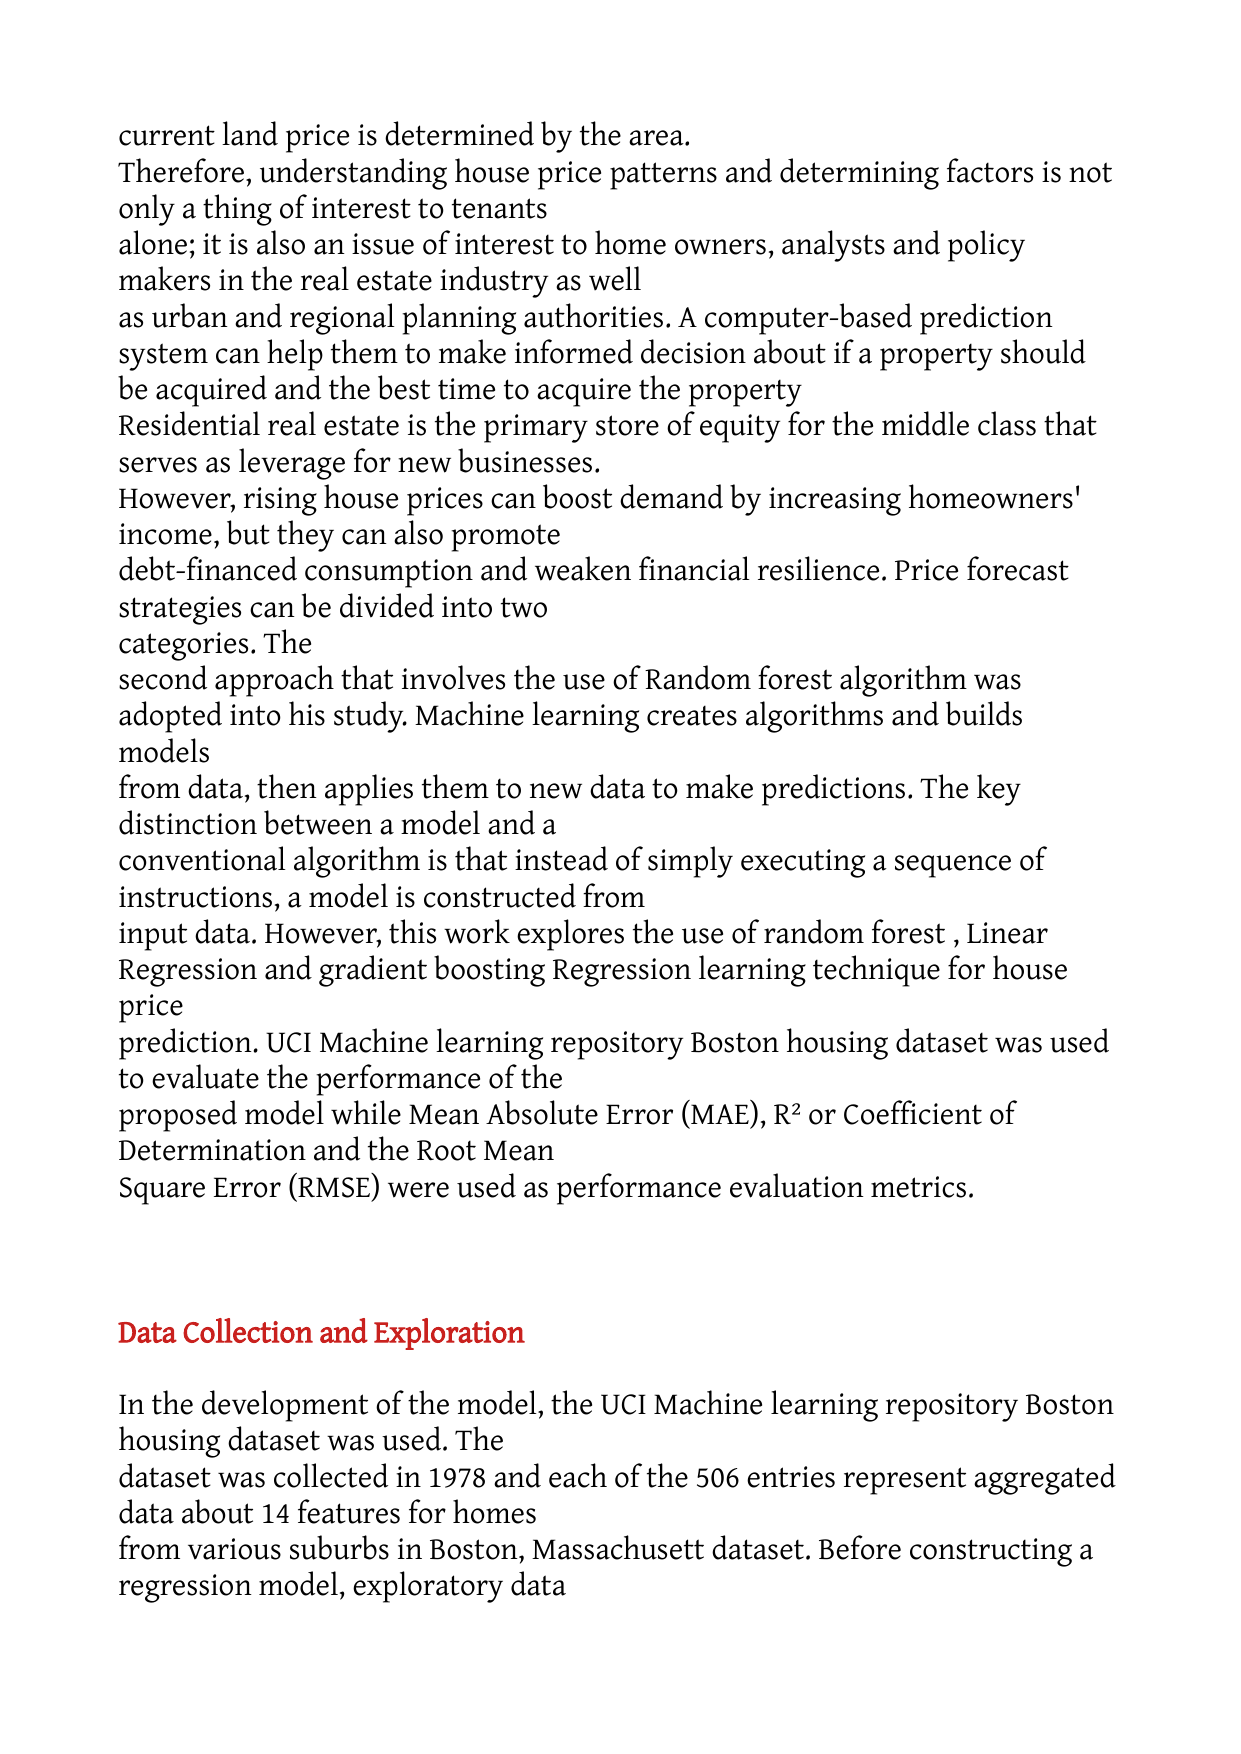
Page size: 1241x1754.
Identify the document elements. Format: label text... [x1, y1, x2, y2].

text However, rising house prices can boost demand by increasing homeowners' income, but they can also promote [118, 481, 1122, 553]
text as urban and regional planning authorities. A computer-based prediction system can help them to make informed decision about if a property should be acquired and the best time to acquire the property [118, 299, 1122, 408]
text In the development of the model, the UCI Machine learning repository Boston housing dataset was used. The [118, 1387, 1122, 1459]
text input data. However, this work explores the use of random forest , Linear Regression and gradient boosting Regression learning technique for house price [118, 916, 1122, 1024]
text from data, then applies them to new data to make predictions. The key distinction between a model and a [118, 771, 1122, 843]
text Residential real estate is the primary store of equity for the middle class that serves as leverage for new businesses. [118, 408, 1122, 481]
text Therefore, understanding house price patterns and determining factors is not only a thing of interest to tenants [118, 154, 1122, 227]
text Data Collection and Exploration [118, 1314, 1122, 1351]
text dataset was collected in 1978 and each of the 506 entries represent aggregated data about 14 features for homes [118, 1459, 1122, 1532]
text prediction. UCI Machine learning repository Boston housing dataset was used to evaluate the performance of the [118, 1024, 1122, 1097]
text debt-financed consumption and weaken financial resilience. Price forecast strategies can be divided into two [118, 553, 1122, 626]
text current land price is determined by the area. [118, 118, 1122, 154]
text alone; it is also an issue of interest to home owners, analysts and policy makers in the real estate industry as well [118, 227, 1122, 299]
text conventional algorithm is that instead of simply executing a sequence of instructions, a model is constructed from [118, 843, 1122, 916]
text from various suburbs in Boston, Massachusett dataset. Before constructing a regression model, exploratory data [118, 1532, 1122, 1604]
text Square Error (RMSE) were used as performance evaluation metrics. [118, 1169, 1122, 1206]
text categories. The [118, 626, 1122, 662]
text proposed model while Mean Absolute Error (MAE), R² or Coefficient of Determination and the Root Mean [118, 1097, 1122, 1169]
text second approach that involves the use of Random forest algorithm was adopted into his study. Machine learning creates algorithms and builds models [118, 662, 1122, 771]
